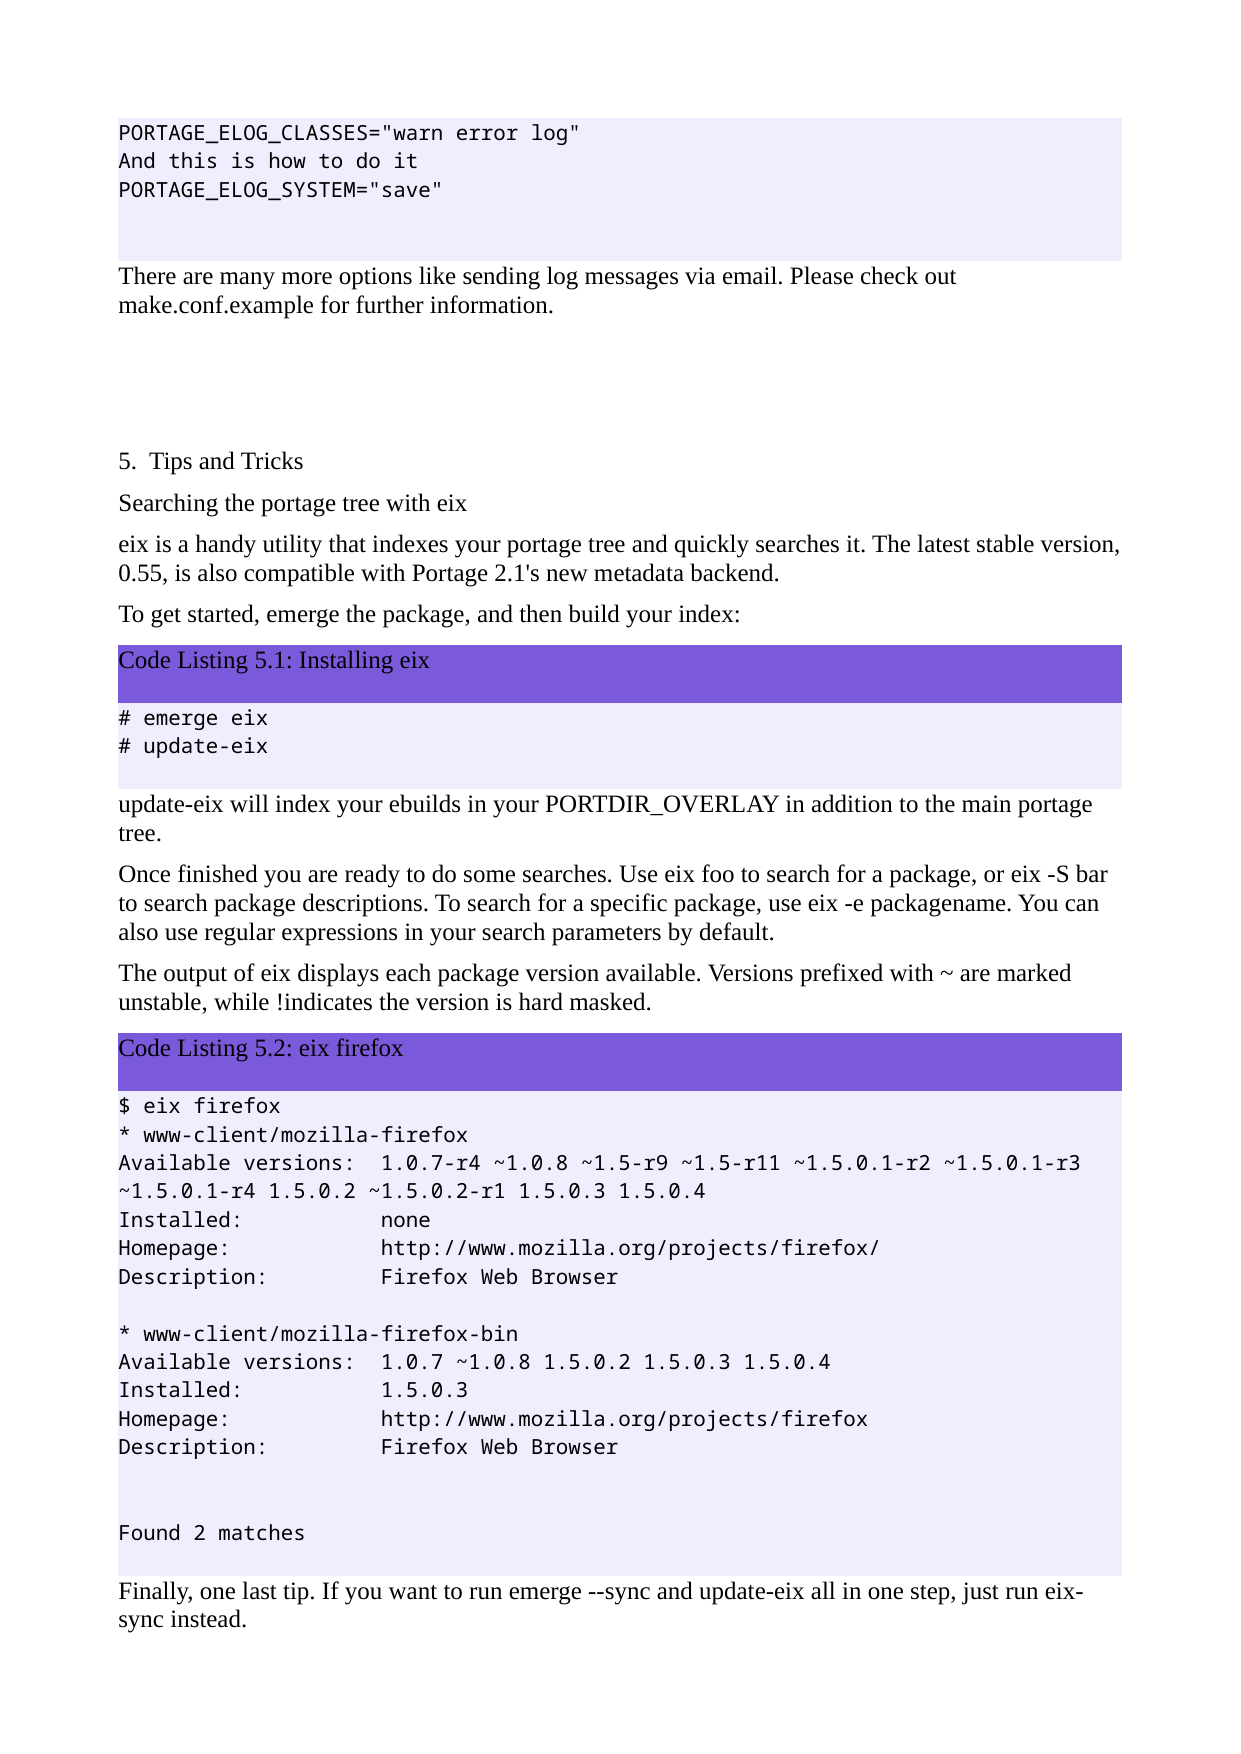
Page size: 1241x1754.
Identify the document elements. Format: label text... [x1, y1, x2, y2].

text The output of eix displays each package version available. Versions prefixed with ~ are marked unstable, while !indicates the version is hard masked. [118, 958, 1122, 1016]
text update-eix will index your ebuilds in your PORTDIR_OVERLAY in addition to the main portage tree. [118, 789, 1122, 847]
table_cell $ eix firefox * www-client/mozilla-firefox Available versions: 1.0.7-r4 ~1.0.8 ~1.5-r9 ~1.5-r11 ~1.5.0.1-r2 ~1.5.0.1-r3 ~1.5.0.1-r4 1.5.0.2 ~1.5.0.2-r1 1.5.0.3 1.5.0.4 Installed: none Homepage: http://www.mozilla.org/projects/firefox/ Description: Firefox Web Browser * www-client/mozilla-firefox-bin Available versions: 1.0.7 ~1.0.8 1.5.0.2 1.5.0.3 1.5.0.4 Installed: 1.5.0.3 Homepage: http://www.mozilla.org/projects/firefox Description: Firefox Web Browser Found 2 matches [118, 1091, 1122, 1576]
text eix is a handy utility that indexes your portage tree and quickly searches it. The latest stable version, 0.55, is also compatible with Portage 2.1's new metadata backend. [118, 529, 1122, 586]
table_cell PORTAGE_ELOG_CLASSES="warn error log" And this is how to do it PORTAGE_ELOG_SYSTEM="save" [118, 118, 1122, 261]
text There are many more options like sending log messages via email. Please check out make.conf.example for further information. [118, 261, 1122, 319]
table_header Code Listing 5.2: eix firefox [118, 1033, 1122, 1091]
table_header Code Listing 5.1: Installing eix [118, 645, 1122, 703]
text 5. Tips and Tricks [118, 446, 1122, 475]
text To get started, emerge the package, and then build your index: [118, 599, 1122, 628]
text Searching the portage tree with eix [118, 488, 1122, 516]
text Finally, one last tip. If you want to run emerge --sync and update-eix all in one step, just run eix-sync instead. [118, 1576, 1122, 1633]
table_cell # emerge eix # update-eix [118, 703, 1122, 789]
text Once finished you are ready to do some searches. Use eix foo to search for a package, or eix -S bar to search package descriptions. To search for a specific package, use eix -e packagename. You can also use regular expressions in your search parameters by default. [118, 859, 1122, 946]
